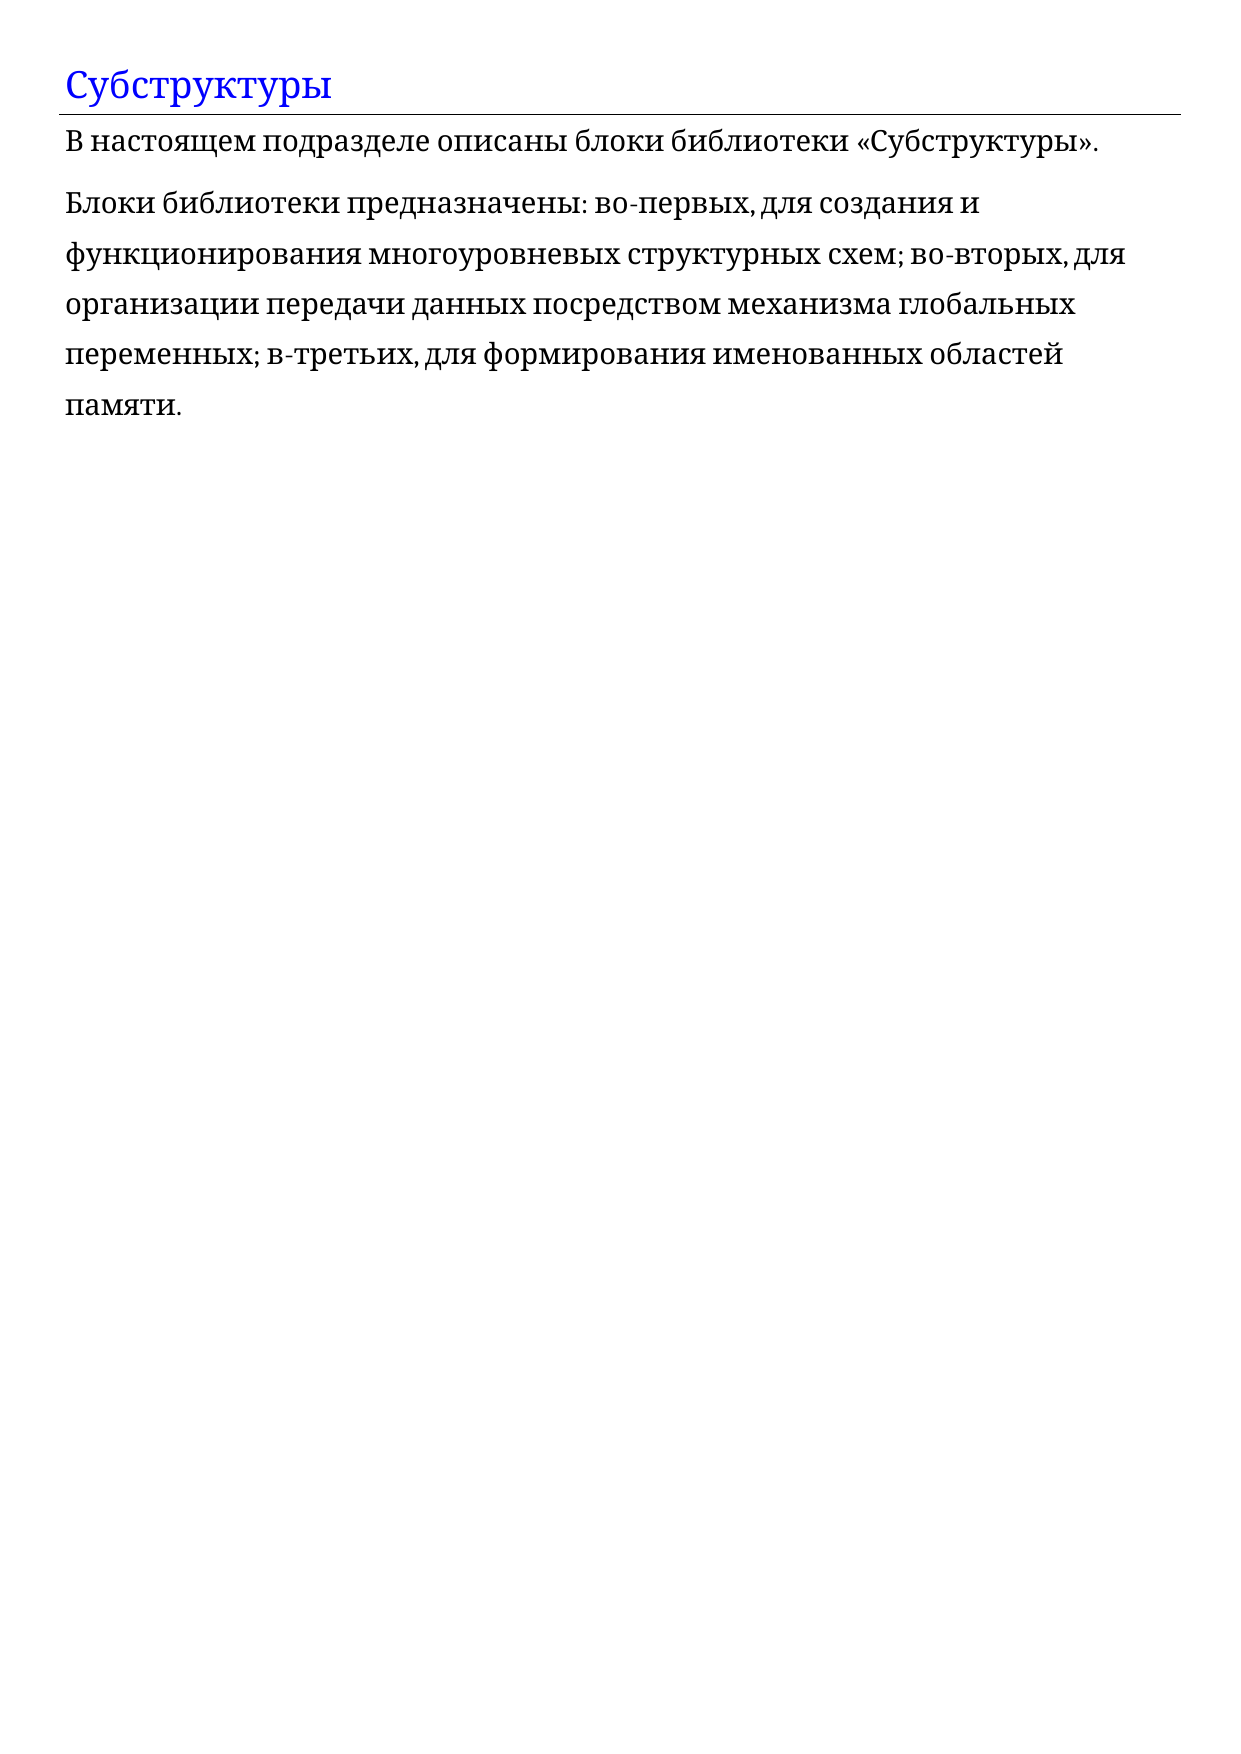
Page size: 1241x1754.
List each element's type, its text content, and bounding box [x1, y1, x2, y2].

table_cell В настоящем подразделе описаны блоки библиотеки «Субструктуры». Блоки библиотеки предназначены: во-первых, для создания и функционирования многоуровневых структурных схем; во-вторых, для организации передачи данных посредством механизма глобальных переменных; в-третьих, для формирования именованных областей памяти. [59, 115, 1181, 434]
table_header Субструктуры [59, 59, 1181, 114]
